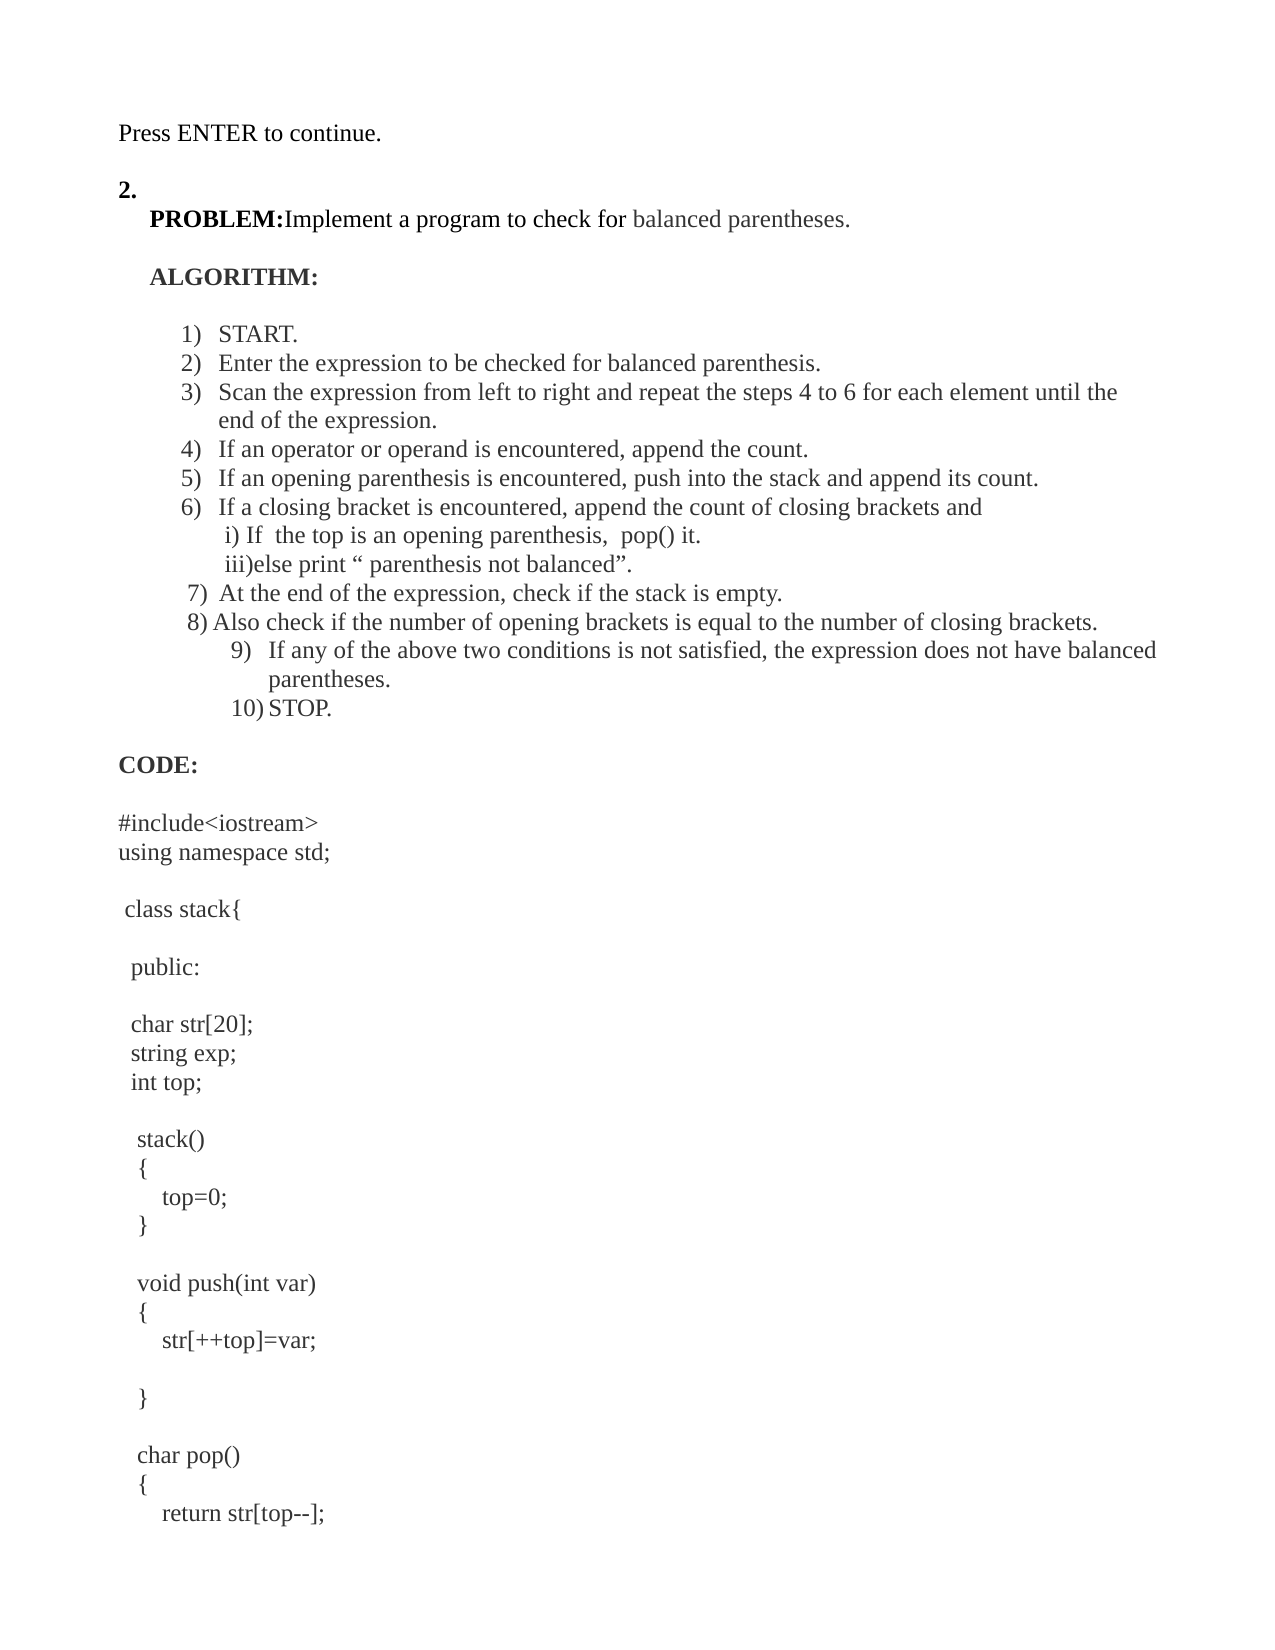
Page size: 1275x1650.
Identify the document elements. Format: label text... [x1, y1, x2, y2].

text using namespace std; [118, 837, 1157, 866]
text { [118, 1153, 1157, 1182]
list If an opening parenthesis is encountered, push into the stack and append its count. [181, 463, 1157, 492]
text str[++top]=var; [118, 1326, 1157, 1354]
text PROBLEM:Implement a program to check for balanced parentheses. [118, 204, 1157, 233]
text int top; [118, 1067, 1157, 1096]
text char str[20]; [118, 1009, 1157, 1038]
list If an operator or operand is encountered, append the count. [181, 434, 1157, 463]
list STOP. [231, 693, 1157, 722]
list Scan the expression from left to right and repeat the steps 4 to 6 for each element until the end of the expression. [181, 377, 1157, 434]
text class stack{ [118, 894, 1157, 923]
list START. [181, 319, 1157, 348]
list Enter the expression to be checked for balanced parenthesis. [181, 348, 1157, 377]
text ALGORITHM: [118, 262, 1157, 291]
text 7) At the end of the expression, check if the stack is empty. [118, 578, 1157, 607]
text iii)else print “ parenthesis not balanced”. [118, 549, 1157, 578]
text CODE: [118, 751, 1157, 779]
text stack() [118, 1124, 1157, 1153]
text #include<iostream> [118, 808, 1157, 837]
text { [118, 1297, 1157, 1326]
text char pop() [118, 1441, 1157, 1469]
text 2. [118, 176, 1157, 204]
list i) If the top is an opening parenthesis, pop() it. [181, 521, 1157, 549]
text { [118, 1469, 1157, 1498]
text } [118, 1383, 1157, 1412]
text string exp; [118, 1038, 1157, 1067]
text } [118, 1211, 1157, 1239]
text top=0; [118, 1182, 1157, 1211]
text Press ENTER to continue. [118, 118, 1157, 147]
list If any of the above two conditions is not satisfied, the expression does not have balanced parentheses. [231, 636, 1157, 693]
list If a closing bracket is encountered, append the count of closing brackets and [181, 492, 1157, 521]
text public: [118, 952, 1157, 981]
text 8) Also check if the number of opening brackets is equal to the number of closing brackets. [118, 607, 1157, 636]
text return str[top--]; [118, 1498, 1157, 1527]
text void push(int var) [118, 1268, 1157, 1297]
